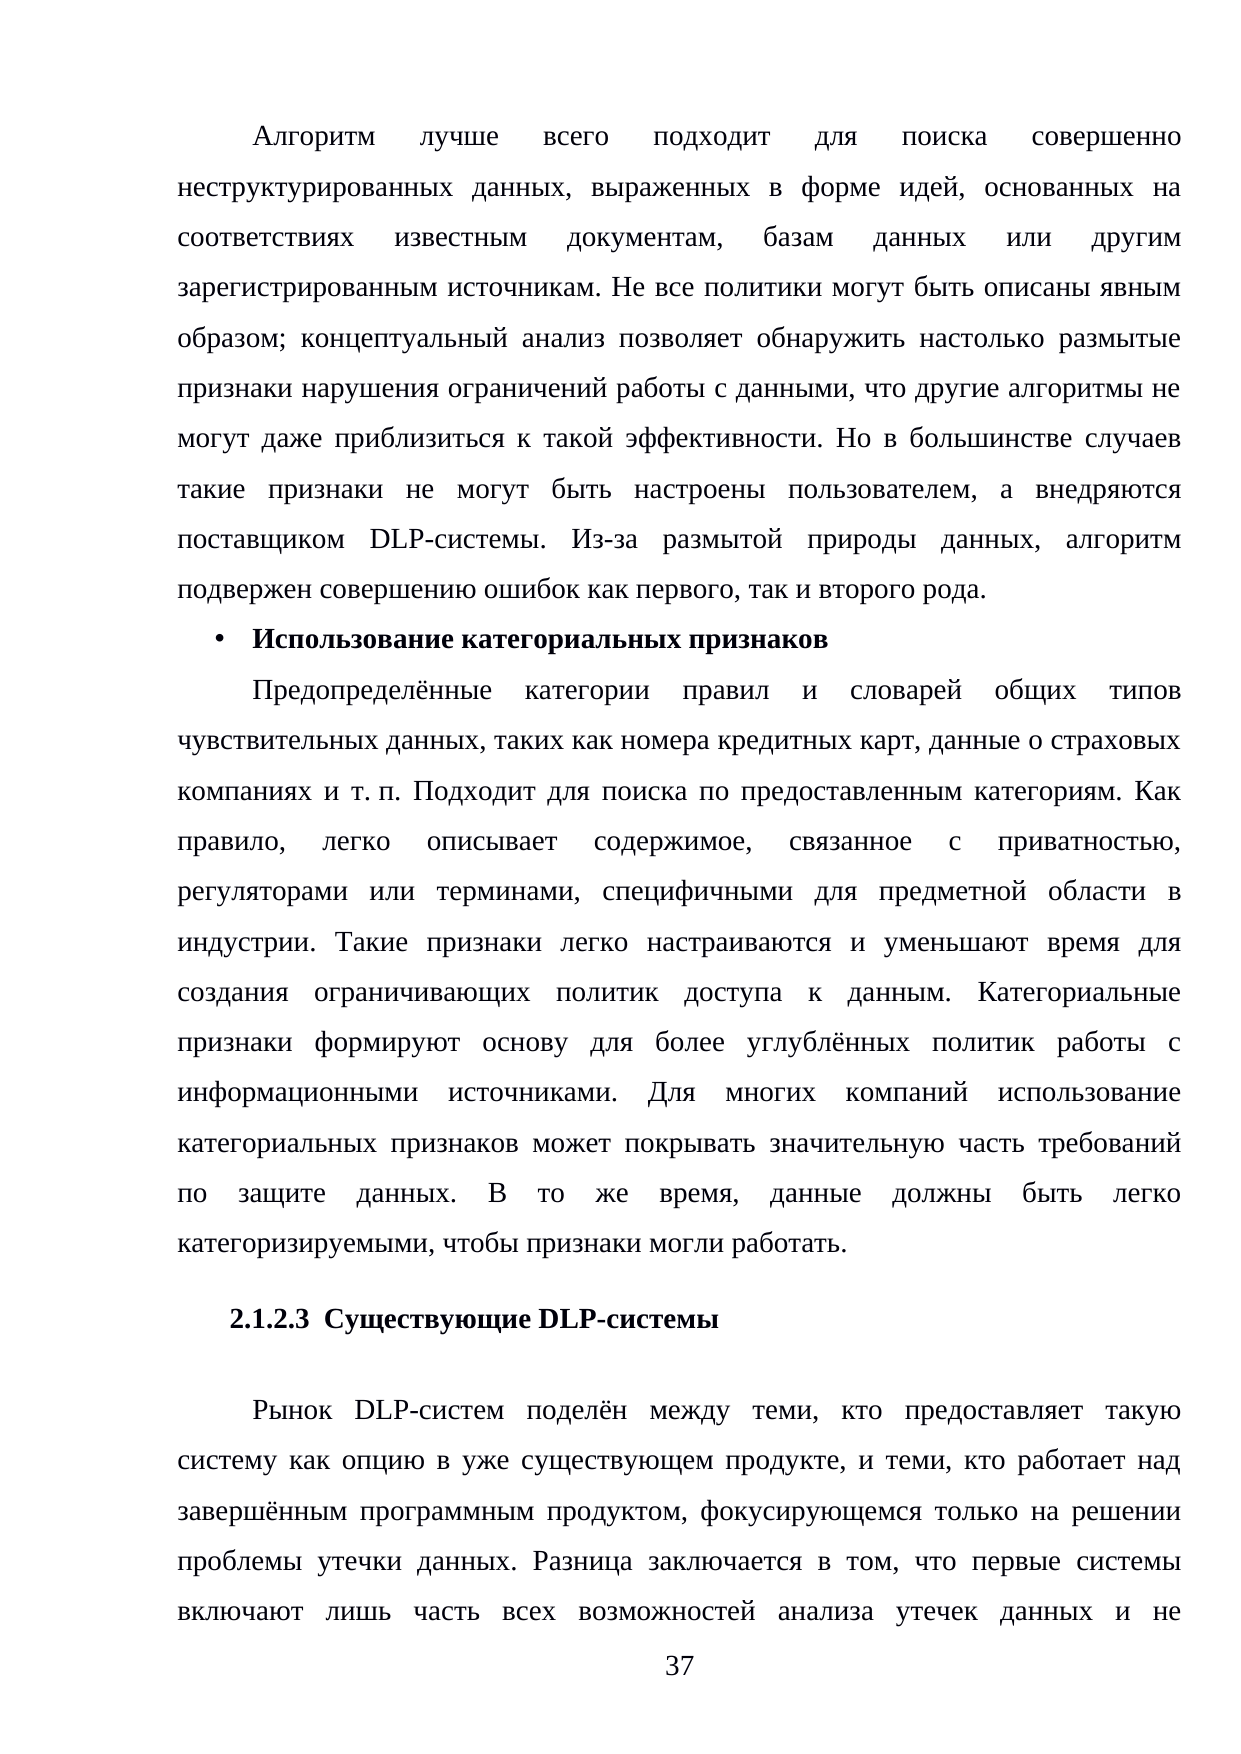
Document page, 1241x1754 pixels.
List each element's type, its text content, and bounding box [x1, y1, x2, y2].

subtitle Существующие DLP-системы [222, 1301, 1182, 1335]
text Алгоритм лучше всего подходит для поиска совершенно неструктурированных данных, выраженных в форме идей, основанных на соответствиях известным документам, базам данных или другим зарегистрированным источникам. Не все политики могут быть описаны явным образом; концептуальный анализ позволяет обнаружить настолько размытые признаки нарушения ограничений работы с данными, что другие алгоритмы не могут даже приблизиться к такой эффективности. Но в большинстве случаев такие признаки не могут быть настроены пользователем, а внедряются поставщиком DLP-системы. Из-за размытой природы данных, алгоритм подвержен совершению ошибок как первого, так и второго рода. [177, 118, 1182, 605]
list Использование категориальных признаков [214, 622, 1182, 655]
text Рынок DLP-систем поделён между теми, кто предоставляет такую систему как опцию в уже существующем продукте, и теми, кто работает над завершённым программным продуктом, фокусирующемся только на решении проблемы утечки данных. Разница заключается в том, что первые системы включают лишь часть всех возможностей анализа утечек данных и не [177, 1392, 1182, 1627]
text Предопределённые категории правил и словарей общих типов чувствительных данных, таких как номера кредитных карт, данные о страховых компаниях и т. п. Подходит для поиска по предоставленным категориям. Как правило, легко описывает содержимое, связанное с приватностью, регуляторами или терминами, специфичными для предметной области в индустрии. Такие признаки легко настраиваются и уменьшают время для создания ограничивающих политик доступа к данным. Категориальные признаки формируют основу для более углублённых политик работы с информационными источниками. Для многих компаний использование категориальных признаков может покрывать значительную часть требований по защите данных. В то же время, данные должны быть легко категоризируемыми, чтобы признаки могли работать. [177, 672, 1182, 1259]
